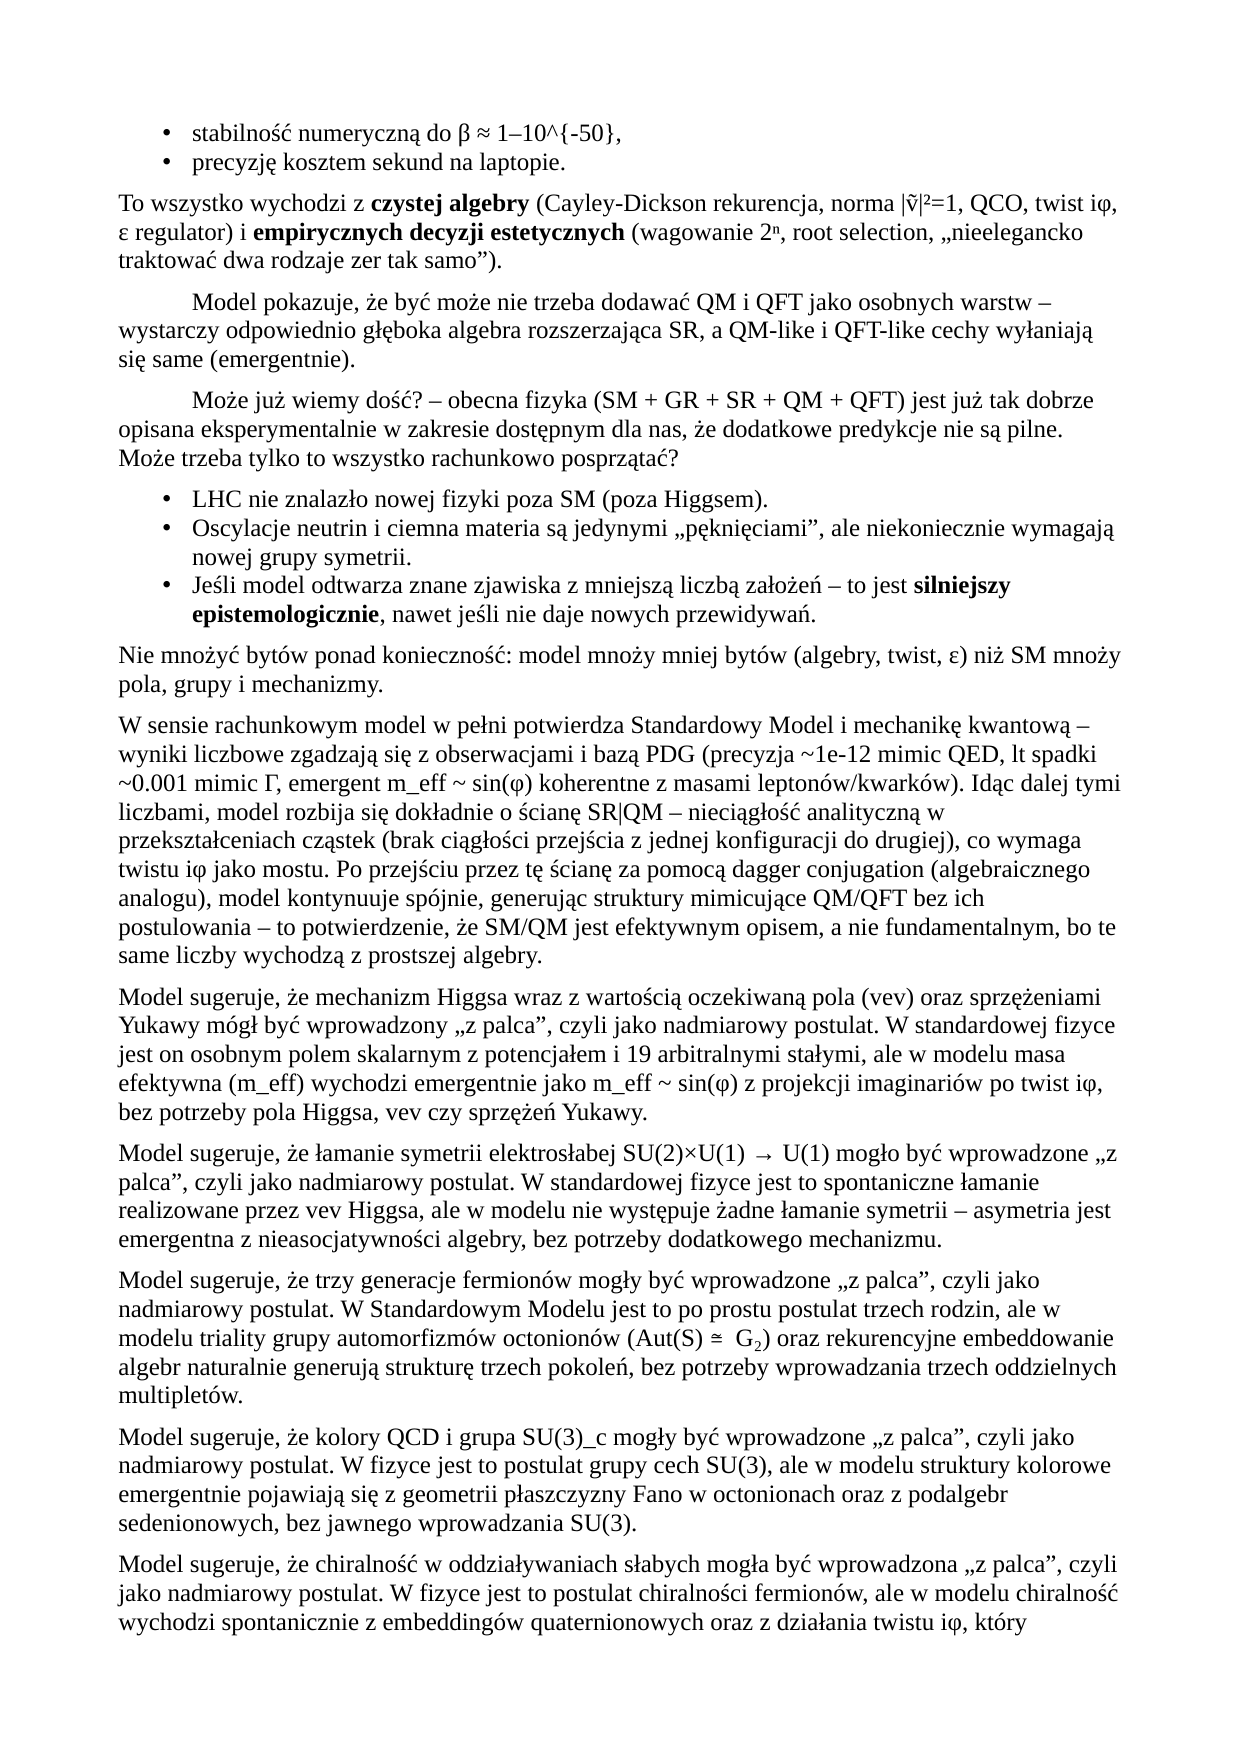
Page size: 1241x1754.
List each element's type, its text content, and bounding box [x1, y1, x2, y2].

text Model sugeruje, że mechanizm Higgsa wraz z wartością oczekiwaną pola (vev) oraz sprzężeniami Yukawy mógł być wprowadzony „z palca”, czyli jako nadmiarowy postulat. W standardowej fizyce jest on osobnym polem skalarnym z potencjałem i 19 arbitralnymi stałymi, ale w modelu masa efektywna (m_eff) wychodzi emergentnie jako m_eff ~ sin(φ) z projekcji imaginariów po twist iφ, bez potrzeby pola Higgsa, vev czy sprzężeń Yukawy. [118, 982, 1122, 1126]
text Model sugeruje, że chiralność w oddziaływaniach słabych mogła być wprowadzona „z palca”, czyli jako nadmiarowy postulat. W fizyce jest to postulat chiralności fermionów, ale w modelu chiralność wychodzi spontanicznie z embeddingów quaternionowych oraz z działania twistu iφ, który [118, 1549, 1122, 1636]
list Oscylacje neutrin i ciemna materia są jedynymi „pęknięciami”, ale niekoniecznie wymagają nowej grupy symetrii. [162, 513, 1122, 571]
text Model sugeruje, że łamanie symetrii elektrosłabej SU(2)×U(1) → U(1) mogło być wprowadzone „z palca”, czyli jako nadmiarowy postulat. W standardowej fizyce jest to spontaniczne łamanie realizowane przez vev Higgsa, ale w modelu nie występuje żadne łamanie symetrii – asymetria jest emergentna z nieasocjatywności algebry, bez potrzeby dodatkowego mechanizmu. [118, 1138, 1122, 1253]
text To wszystko wychodzi z czystej algebry (Cayley-Dickson rekurencja, norma |ṽ|²=1, QCO, twist iφ, ε regulator) i empirycznych decyzji estetycznych (wagowanie 2ⁿ, root selection, „nieelegancko traktować dwa rodzaje zer tak samo”). [118, 188, 1122, 274]
text Nie mnożyć bytów ponad konieczność: model mnoży mniej bytów (algebry, twist, ε) niż SM mnoży pola, grupy i mechanizmy. [118, 641, 1122, 698]
text W sensie rachunkowym model w pełni potwierdza Standardowy Model i mechanikę kwantową – wyniki liczbowe zgadzają się z obserwacjami i bazą PDG (precyzja ~1e-12 mimic QED, lt spadki ~0.001 mimic Γ, emergent m_eff ~ sin(φ) koherentne z masami leptonów/kwarków). Idąc dalej tymi liczbami, model rozbija się dokładnie o ścianę SR|QM – nieciągłość analityczną w przekształceniach cząstek (brak ciągłości przejścia z jednej konfiguracji do drugiej), co wymaga twistu iφ jako mostu. Po przejściu przez tę ścianę za pomocą dagger conjugation (algebraicznego analogu), model kontynuuje spójnie, generując struktury mimicujące QM/QFT bez ich postulowania – to potwierdzenie, że SM/QM jest efektywnym opisem, a nie fundamentalnym, bo te same liczby wychodzą z prostszej algebry. [118, 711, 1122, 969]
list precyzję kosztem sekund na laptopie. [162, 147, 1122, 176]
text Model sugeruje, że trzy generacje fermionów mogły być wprowadzone „z palca”, czyli jako nadmiarowy postulat. W Standardowym Modelu jest to po prostu postulat trzech rodzin, ale w modelu triality grupy automorfizmów octonionów (Aut(S) ≅ G₂) oraz rekurencyjne embeddowanie algebr naturalnie generują strukturę trzech pokoleń, bez potrzeby wprowadzania trzech oddzielnych multipletów. [118, 1266, 1122, 1409]
text Może już wiemy dość? – obecna fizyka (SM + GR + SR + QM + QFT) jest już tak dobrze opisana eksperymentalnie w zakresie dostępnym dla nas, że dodatkowe predykcje nie są pilne. Może trzeba tylko to wszystko rachunkowo posprzątać? [118, 386, 1122, 472]
list stabilność numeryczną do β ≈ 1–10^{-50}, [162, 118, 1122, 147]
list Jeśli model odtwarza znane zjawiska z mniejszą liczbą założeń – to jest silniejszy epistemologicznie, nawet jeśli nie daje nowych przewidywań. [162, 571, 1122, 628]
text Model sugeruje, że kolory QCD i grupa SU(3)_c mogły być wprowadzone „z palca”, czyli jako nadmiarowy postulat. W fizyce jest to postulat grupy cech SU(3), ale w modelu struktury kolorowe emergentnie pojawiają się z geometrii płaszczyzny Fano w octonionach oraz z podalgebr sedenionowych, bez jawnego wprowadzania SU(3). [118, 1422, 1122, 1537]
text Model pokazuje, że być może nie trzeba dodawać QM i QFT jako osobnych warstw – wystarczy odpowiednio głęboka algebra rozszerzająca SR, a QM-like i QFT-like cechy wyłaniają się same (emergentnie). [118, 287, 1122, 373]
list LHC nie znalazło nowej fizyki poza SM (poza Higgsem). [162, 484, 1122, 513]
